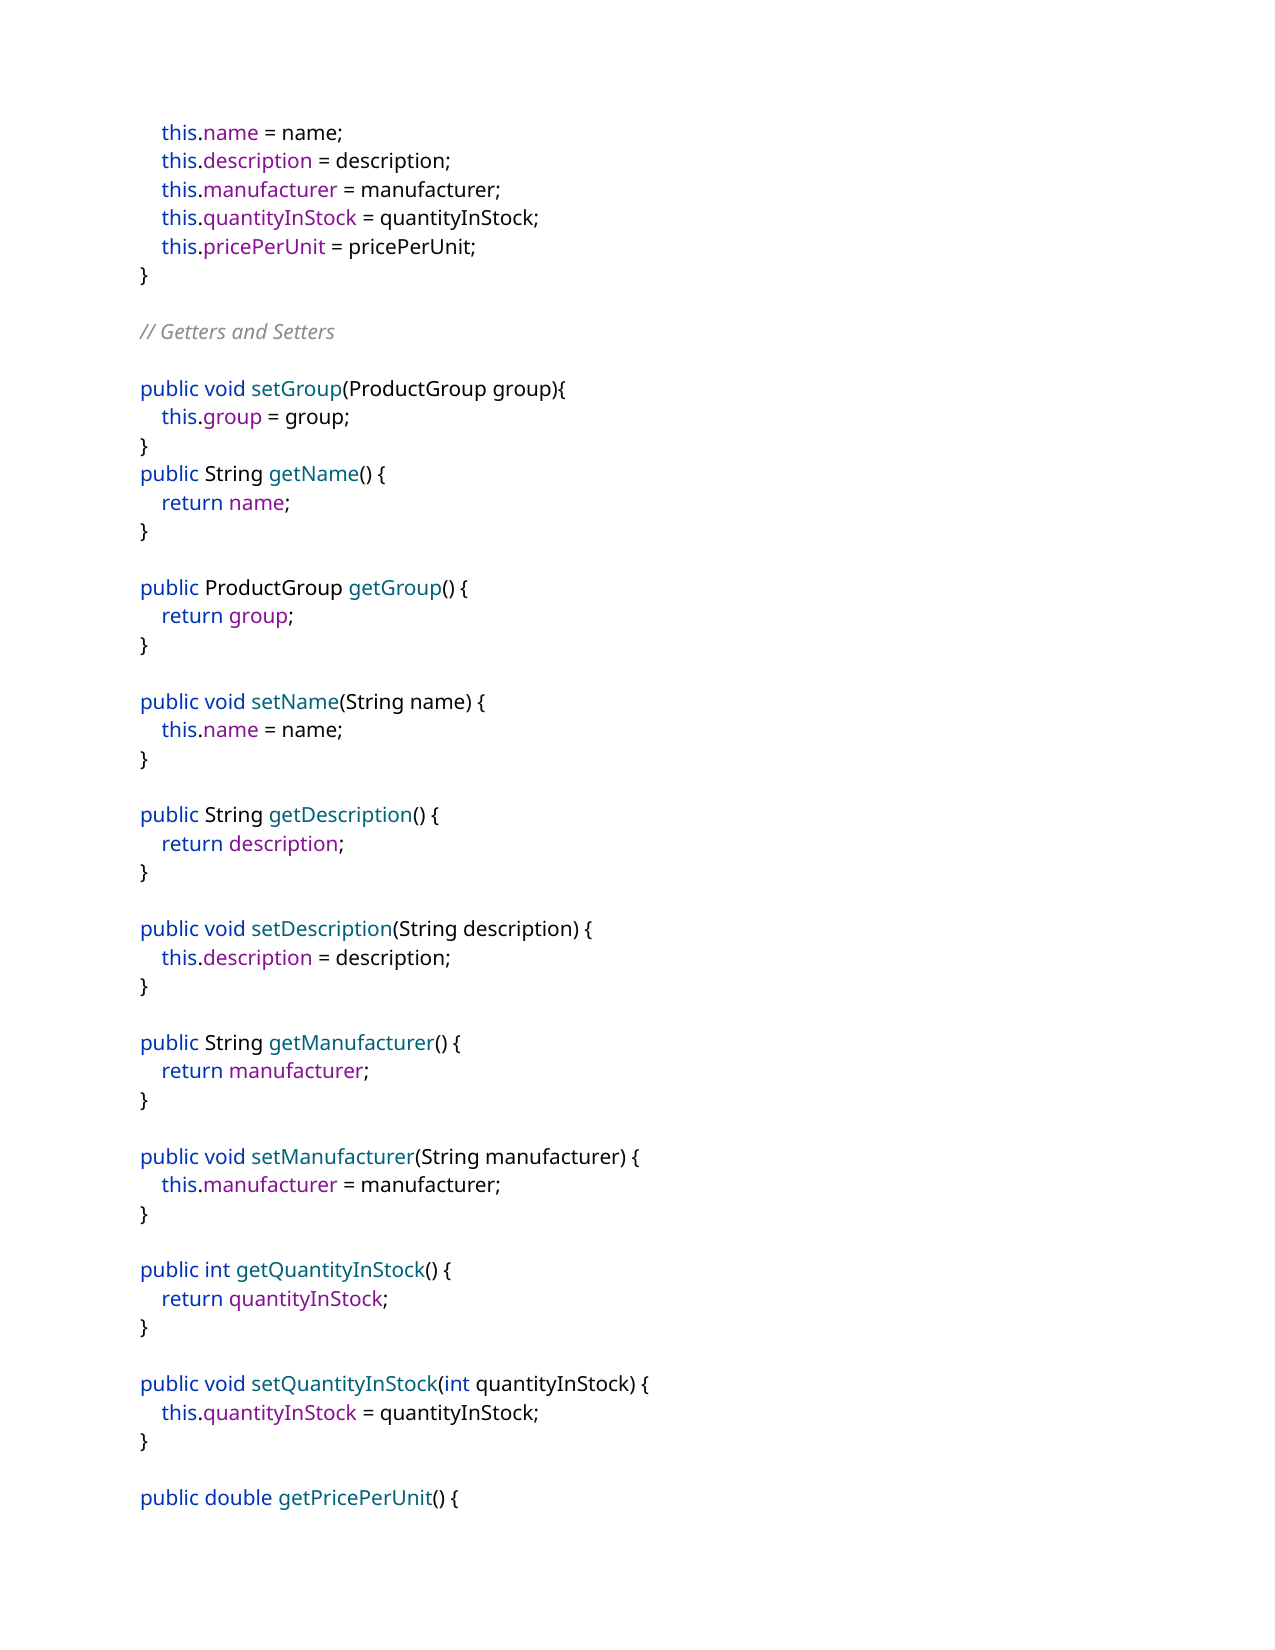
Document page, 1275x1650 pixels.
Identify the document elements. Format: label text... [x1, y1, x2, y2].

text this.name = name; this.description = description; this.manufacturer = manufacturer; this.quantityInStock = quantityInStock; this.pricePerUnit = pricePerUnit; } // Getters and Setters public void setGroup(ProductGroup group){ this.group = group; } public String getName() { return name; } public ProductGroup getGroup() { return group; } public void setName(String name) { this.name = name; } public String getDescription() { return description; } public void setDescription(String description) { this.description = description; } public String getManufacturer() { return manufacturer; } public void setManufacturer(String manufacturer) { this.manufacturer = manufacturer; } public int getQuantityInStock() { return quantityInStock; } public void setQuantityInStock(int quantityInStock) { this.quantityInStock = quantityInStock; } public double getPricePerUnit() { [118, 118, 1157, 1512]
